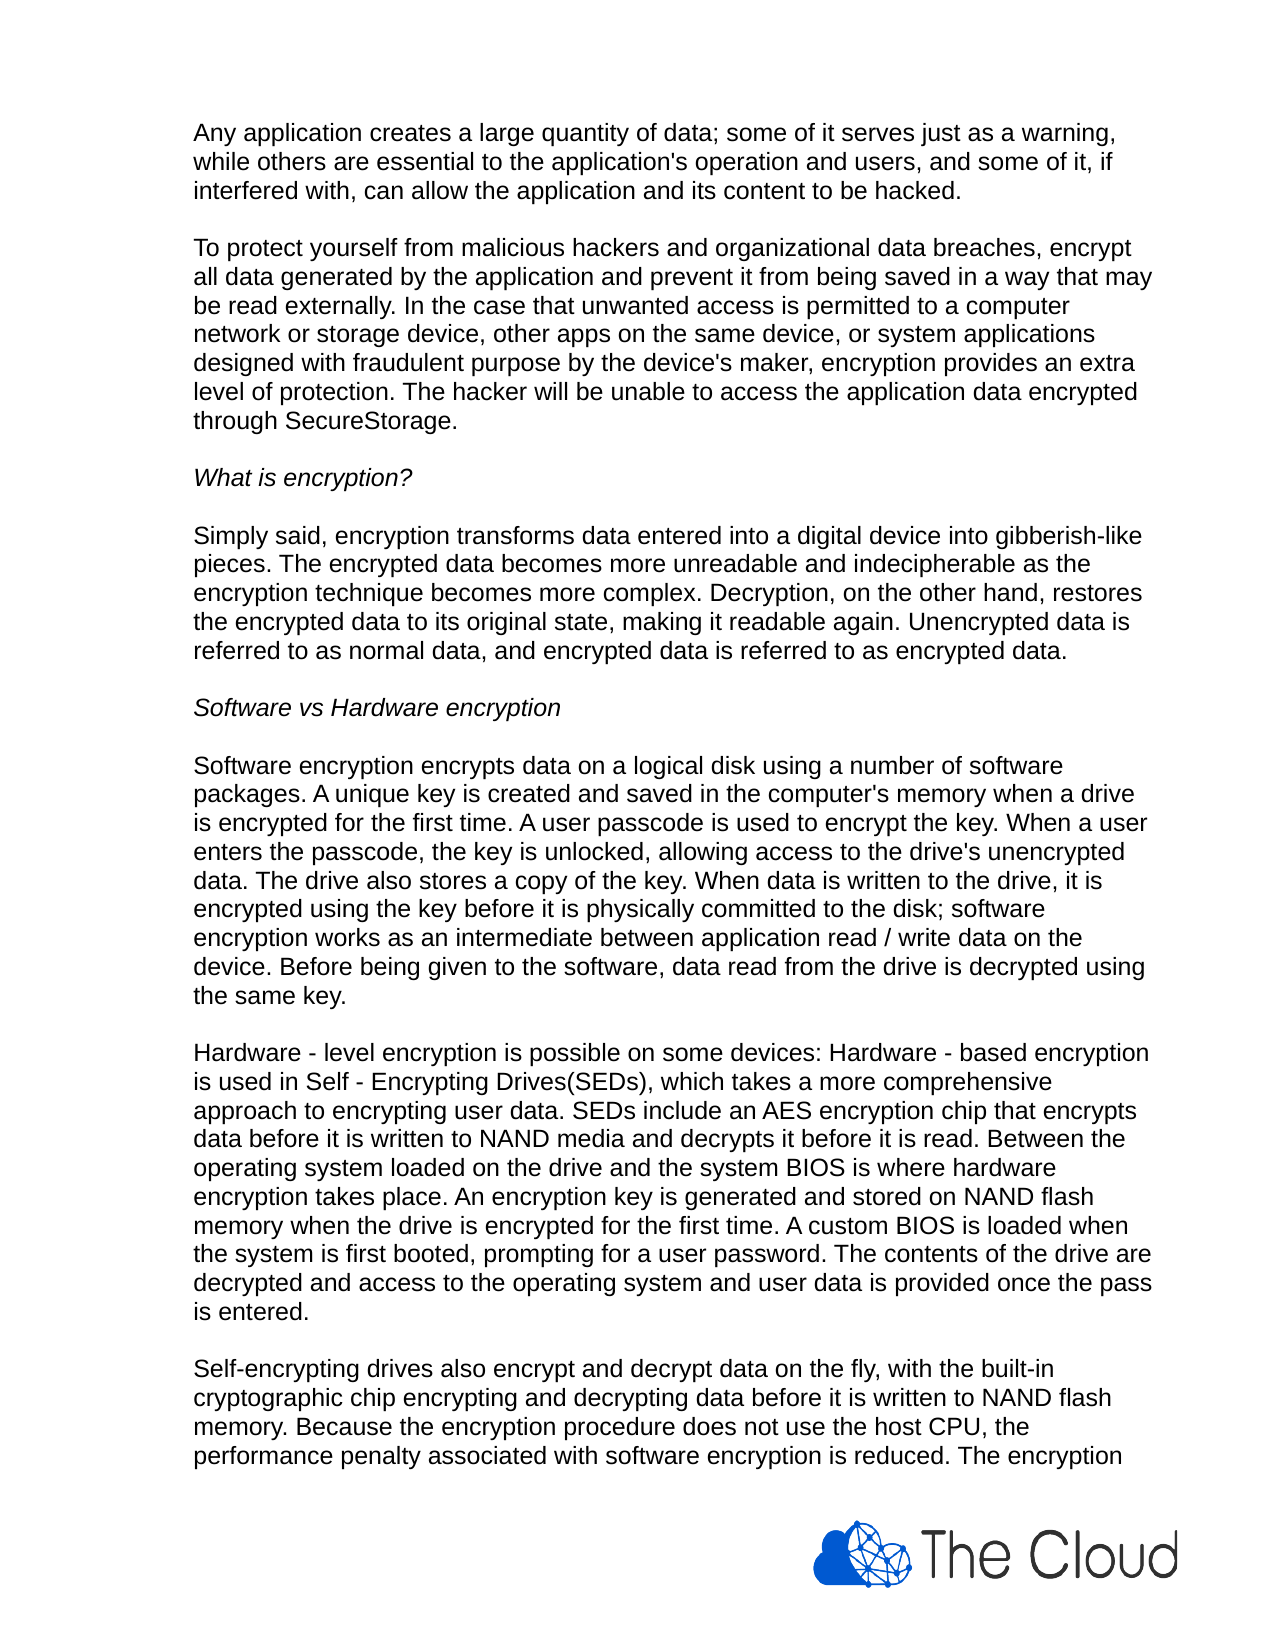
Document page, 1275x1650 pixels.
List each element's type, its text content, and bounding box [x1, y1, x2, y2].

list Self-encrypting drives also encrypt and decrypt data on the fly, with the built-in cryptographic chip encrypting and decrypting data before it is written to NAND flash memory. Because the encryption procedure does not use the host CPU, the performance penalty associated with software encryption is reduced. The encryption [156, 1354, 1157, 1469]
list To protect yourself from malicious hackers and organizational data breaches, encrypt all data generated by the application and prevent it from being saved in a way that may be read externally. In the case that unwanted access is permitted to a computer network or storage device, other apps on the same device, or system applications designed with fraudulent purpose by the device's maker, encryption provides an extra level of protection. The hacker will be unable to access the application data encrypted through SecureStorage. [156, 233, 1157, 434]
list What is encryption? [156, 463, 1157, 492]
list Simply said, encryption transforms data entered into a digital device into gibberish-like pieces. The encrypted data becomes more unreadable and indecipherable as the encryption technique becomes more complex. Decryption, on the other hand, restores the encrypted data to its original state, making it readable again. Unencrypted data is referred to as normal data, and encrypted data is referred to as encrypted data. [156, 521, 1157, 664]
list Hardware - level encryption is possible on some devices: Hardware - based encryption is used in Self - Encrypting Drives(SEDs), which takes a more comprehensive approach to encrypting user data. SEDs include an AES encryption chip that encrypts data before it is written to NAND media and decrypts it before it is read. Between the operating system loaded on the drive and the system BIOS is where hardware encryption takes place. An encryption key is generated and stored on NAND flash memory when the drive is encrypted for the first time. A custom BIOS is loaded when the system is first booted, prompting for a user password. The contents of the drive are decrypted and access to the operating system and user data is provided once the pass is entered. [156, 1038, 1157, 1326]
list Software encryption encrypts data on a logical disk using a number of software packages. A unique key is created and saved in the computer's memory when a drive is encrypted for the first time. A user passcode is used to encrypt the key. When a user enters the passcode, the key is unlocked, allowing access to the drive's unencrypted data. The drive also stores a copy of the key. When data is written to the drive, it is encrypted using the key before it is physically committed to the disk; software encryption works as an intermediate between application read / write data on the device. Before being given to the software, data read from the drive is decrypted using the same key. [156, 751, 1157, 1009]
picture [813, 1520, 1178, 1588]
list Any application creates a large quantity of data; some of it serves just as a warning, while others are essential to the application's operation and users, and some of it, if interfered with, can allow the application and its content to be hacked. [156, 118, 1157, 204]
list Software vs Hardware encryption [156, 693, 1157, 722]
